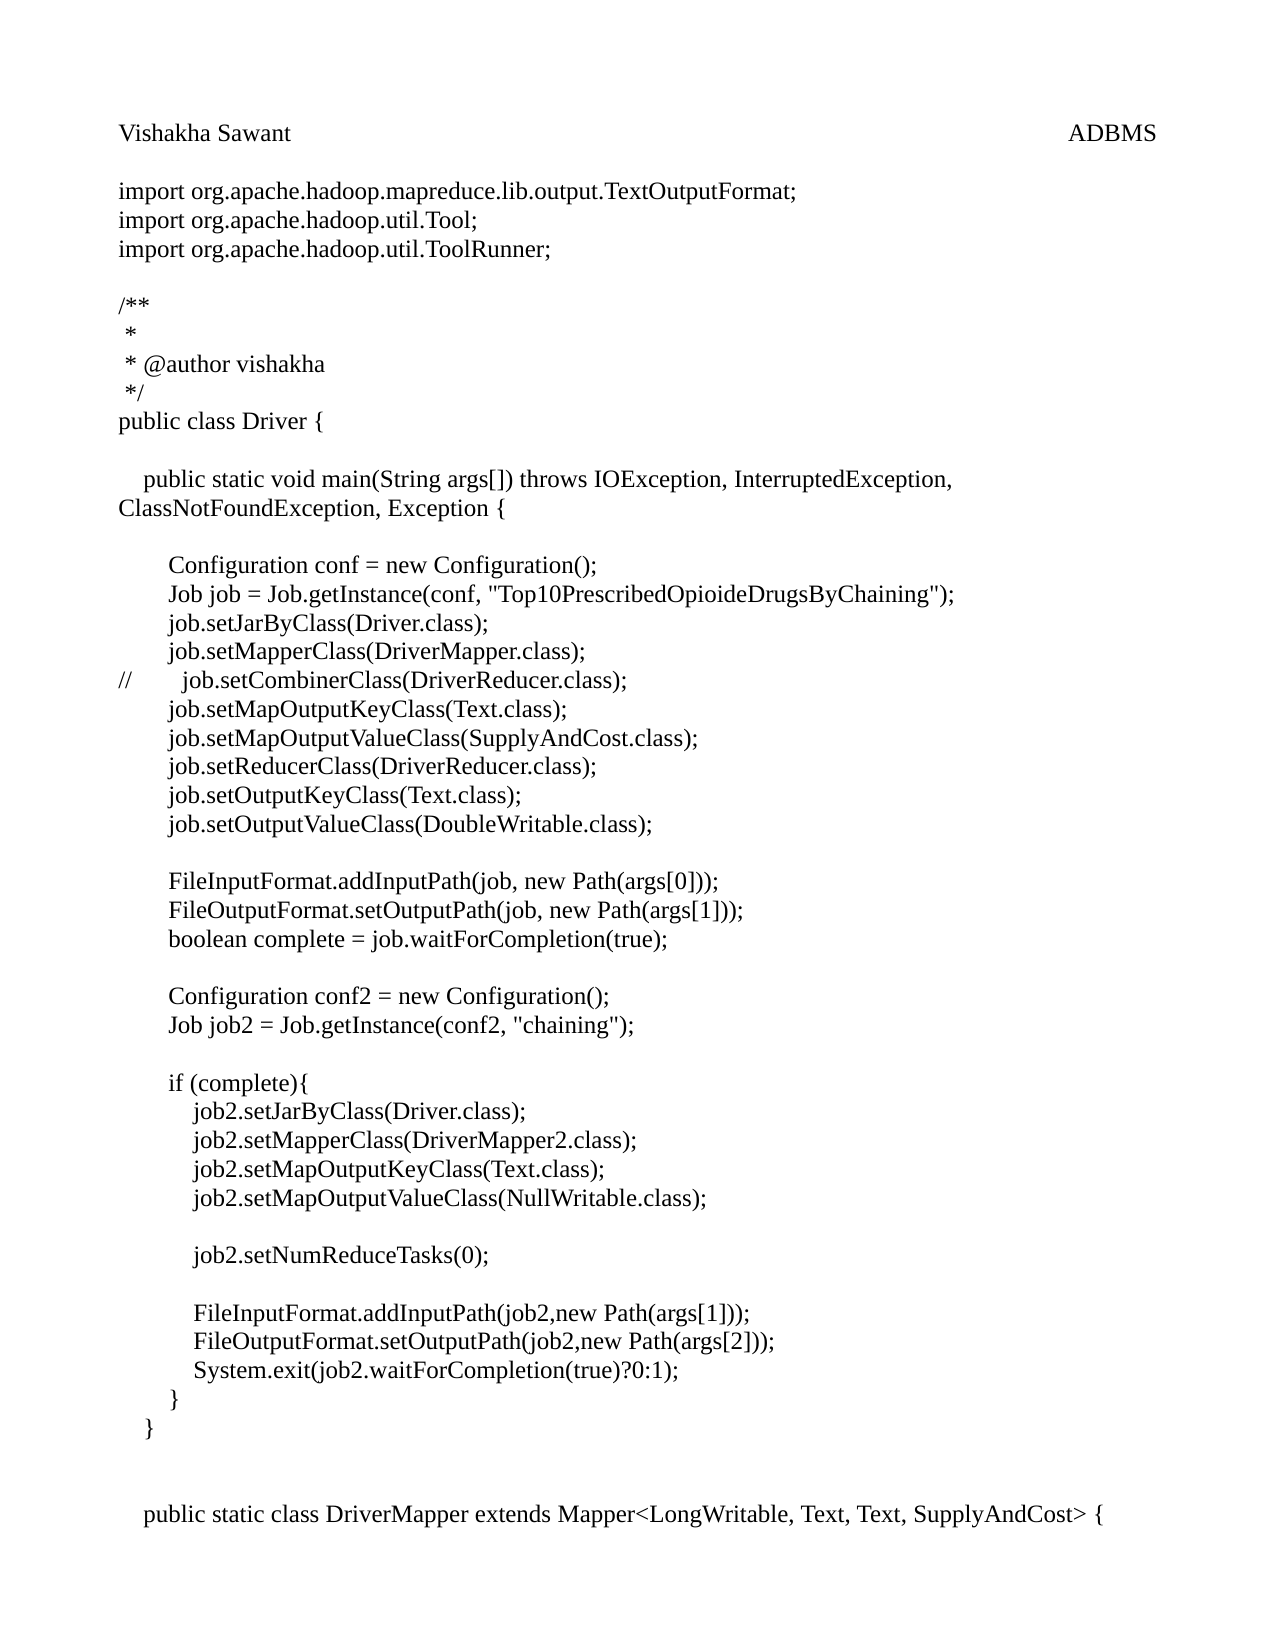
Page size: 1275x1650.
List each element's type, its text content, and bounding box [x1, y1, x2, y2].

list FileInputFormat.addInputPath(job, new Path(args[0])); [118, 866, 1157, 895]
list job2.setNumReduceTasks(0); [118, 1240, 1157, 1269]
list job2.setMapperClass(DriverMapper2.class); [118, 1125, 1157, 1154]
list FileOutputFormat.setOutputPath(job2,new Path(args[2])); [118, 1326, 1157, 1355]
list job.setMapOutputValueClass(SupplyAndCost.class); [118, 723, 1157, 751]
list FileOutputFormat.setOutputPath(job, new Path(args[1])); [118, 895, 1157, 924]
list public static void main(String args[]) throws IOException, InterruptedException, ClassNotFoundException, Exception { [118, 464, 1157, 521]
list boolean complete = job.waitForCompletion(true); [118, 924, 1157, 953]
list // job.setCombinerClass(DriverReducer.class); [118, 665, 1157, 694]
list job.setOutputValueClass(DoubleWritable.class); [118, 809, 1157, 838]
list Configuration conf2 = new Configuration(); [118, 981, 1157, 1010]
list */ [118, 378, 1157, 406]
list job.setJarByClass(Driver.class); [118, 608, 1157, 636]
list job.setMapperClass(DriverMapper.class); [118, 636, 1157, 665]
list FileInputFormat.addInputPath(job2,new Path(args[1])); [118, 1298, 1157, 1326]
list job.setMapOutputKeyClass(Text.class); [118, 694, 1157, 723]
list /** [118, 291, 1157, 320]
list import org.apache.hadoop.mapreduce.lib.output.TextOutputFormat; [118, 176, 1157, 205]
list } [118, 1413, 1157, 1441]
list public class Driver { [118, 406, 1157, 435]
list public static class DriverMapper extends Mapper<LongWritable, Text, Text, SupplyAndCost> { [118, 1499, 1157, 1528]
list if (complete){ [118, 1068, 1157, 1096]
list job2.setJarByClass(Driver.class); [118, 1096, 1157, 1125]
list Job job = Job.getInstance(conf, "Top10PrescribedOpioideDrugsByChaining"); [118, 579, 1157, 608]
list System.exit(job2.waitForCompletion(true)?0:1); [118, 1355, 1157, 1384]
list import org.apache.hadoop.util.ToolRunner; [118, 234, 1157, 263]
list * @author vishakha [118, 349, 1157, 378]
list job2.setMapOutputValueClass(NullWritable.class); [118, 1183, 1157, 1211]
list job2.setMapOutputKeyClass(Text.class); [118, 1154, 1157, 1183]
list job.setOutputKeyClass(Text.class); [118, 780, 1157, 809]
list * [118, 320, 1157, 349]
list Job job2 = Job.getInstance(conf2, "chaining"); [118, 1010, 1157, 1039]
list } [118, 1384, 1157, 1413]
list job.setReducerClass(DriverReducer.class); [118, 751, 1157, 780]
list Configuration conf = new Configuration(); [118, 550, 1157, 579]
list import org.apache.hadoop.util.Tool; [118, 205, 1157, 234]
